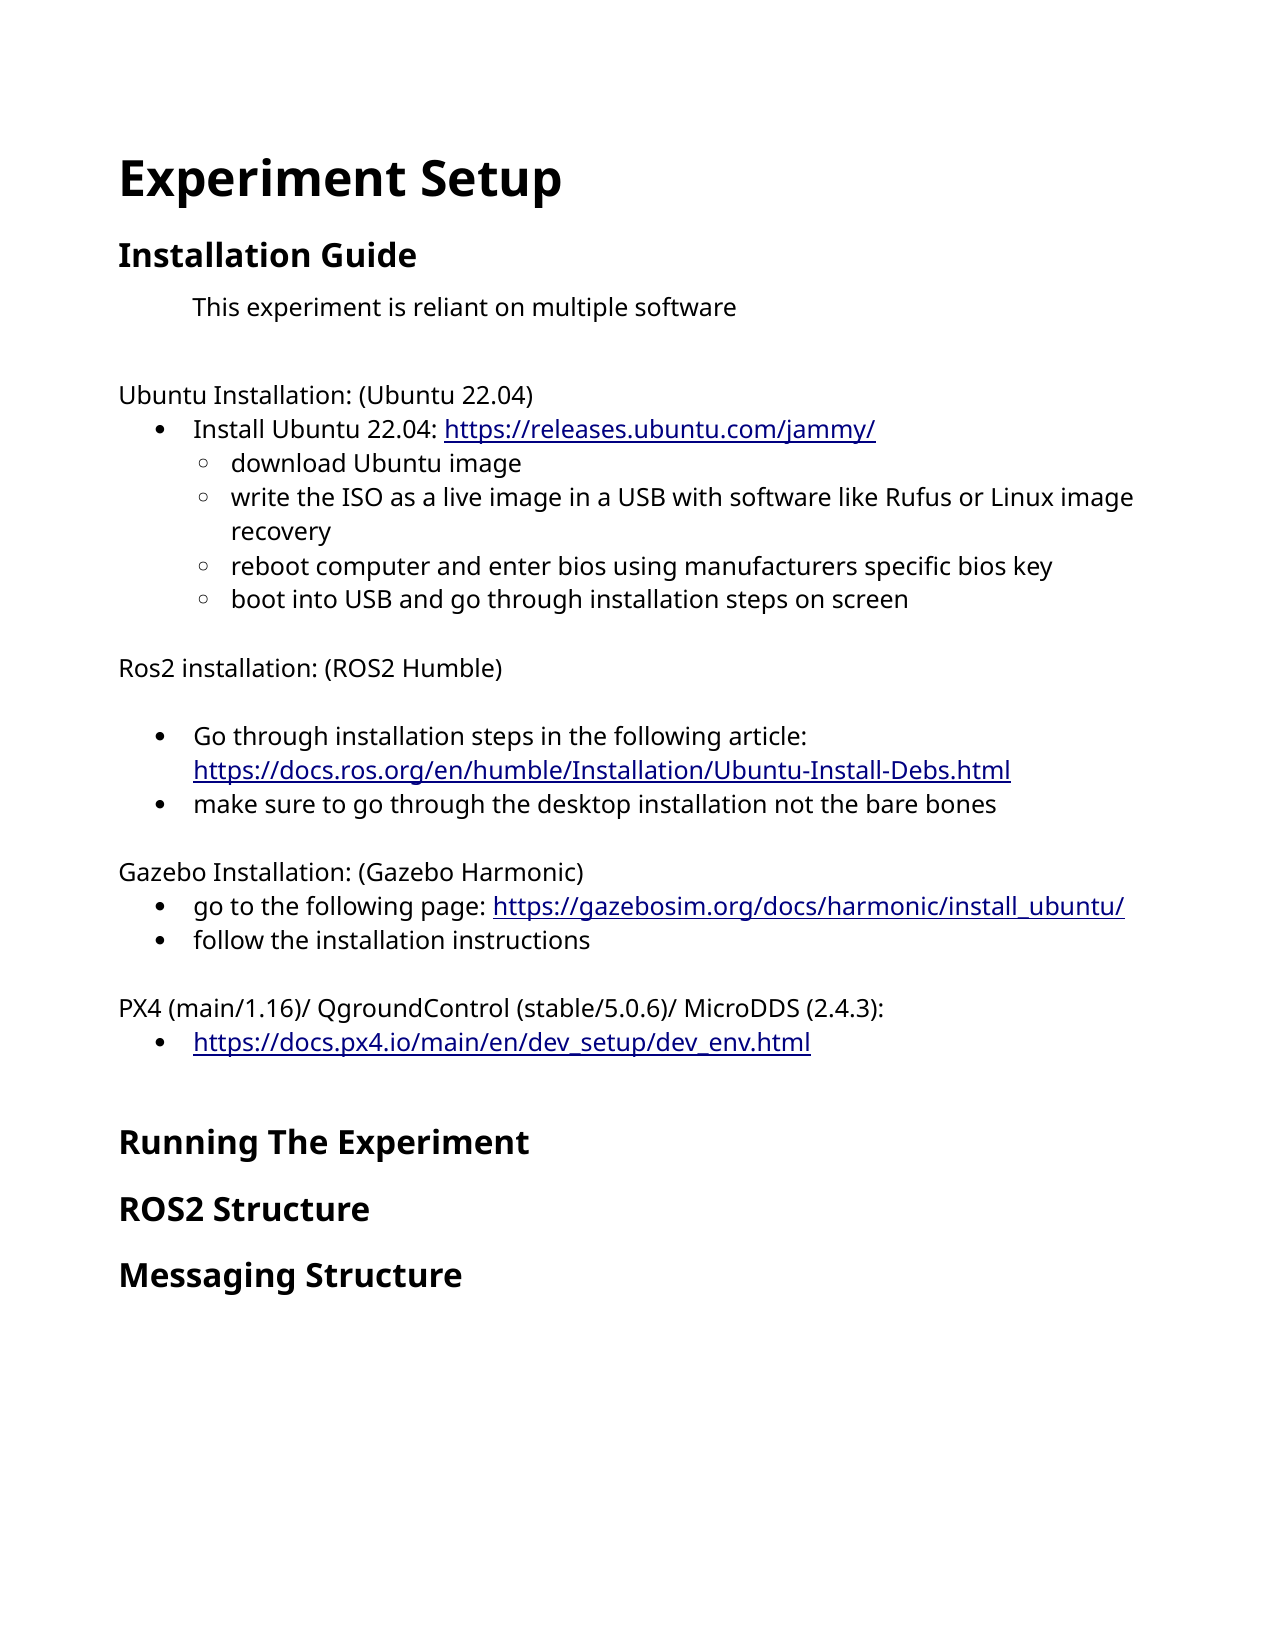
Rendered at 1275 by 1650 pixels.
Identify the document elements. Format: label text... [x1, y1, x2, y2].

list make sure to go through the desktop installation not the bare bones [156, 787, 1157, 821]
text Gazebo Installation: (Gazebo Harmonic) [118, 855, 1157, 889]
subtitle Experiment Setup [118, 143, 1157, 211]
list boot into USB and go through installation steps on screen [193, 582, 1157, 616]
list write the ISO as a live image in a USB with software like Rufus or Linux image recovery [193, 480, 1157, 548]
list https://docs.px4.io/main/en/dev_setup/dev_env.html [156, 1025, 1157, 1059]
list download Ubuntu image [193, 446, 1157, 480]
list Go through installation steps in the following article: https://docs.ros.org/en/humble/Installation/Ubuntu-Install-Debs.html [156, 718, 1157, 787]
list reboot computer and enter bios using manufacturers specific bios key [193, 548, 1157, 582]
list go to the following page: https://gazebosim.org/docs/harmonic/install_ubuntu/ [156, 889, 1157, 923]
list follow the installation instructions [156, 923, 1157, 957]
text PX4 (main/1.16)/ QgroundControl (stable/5.0.6)/ MicroDDS (2.4.3): [118, 991, 1157, 1025]
text This experiment is reliant on multiple software [118, 290, 1157, 324]
subtitle Messaging Structure [118, 1252, 1157, 1297]
subtitle Installation Guide [118, 232, 1157, 277]
subtitle Running The Experiment [118, 1119, 1157, 1164]
text Ros2 installation: (ROS2 Humble) [118, 650, 1157, 684]
text Ubuntu Installation: (Ubuntu 22.04) [118, 378, 1157, 412]
list Install Ubuntu 22.04: https://releases.ubuntu.com/jammy/ [156, 412, 1157, 446]
subtitle ROS2 Structure [118, 1185, 1157, 1231]
